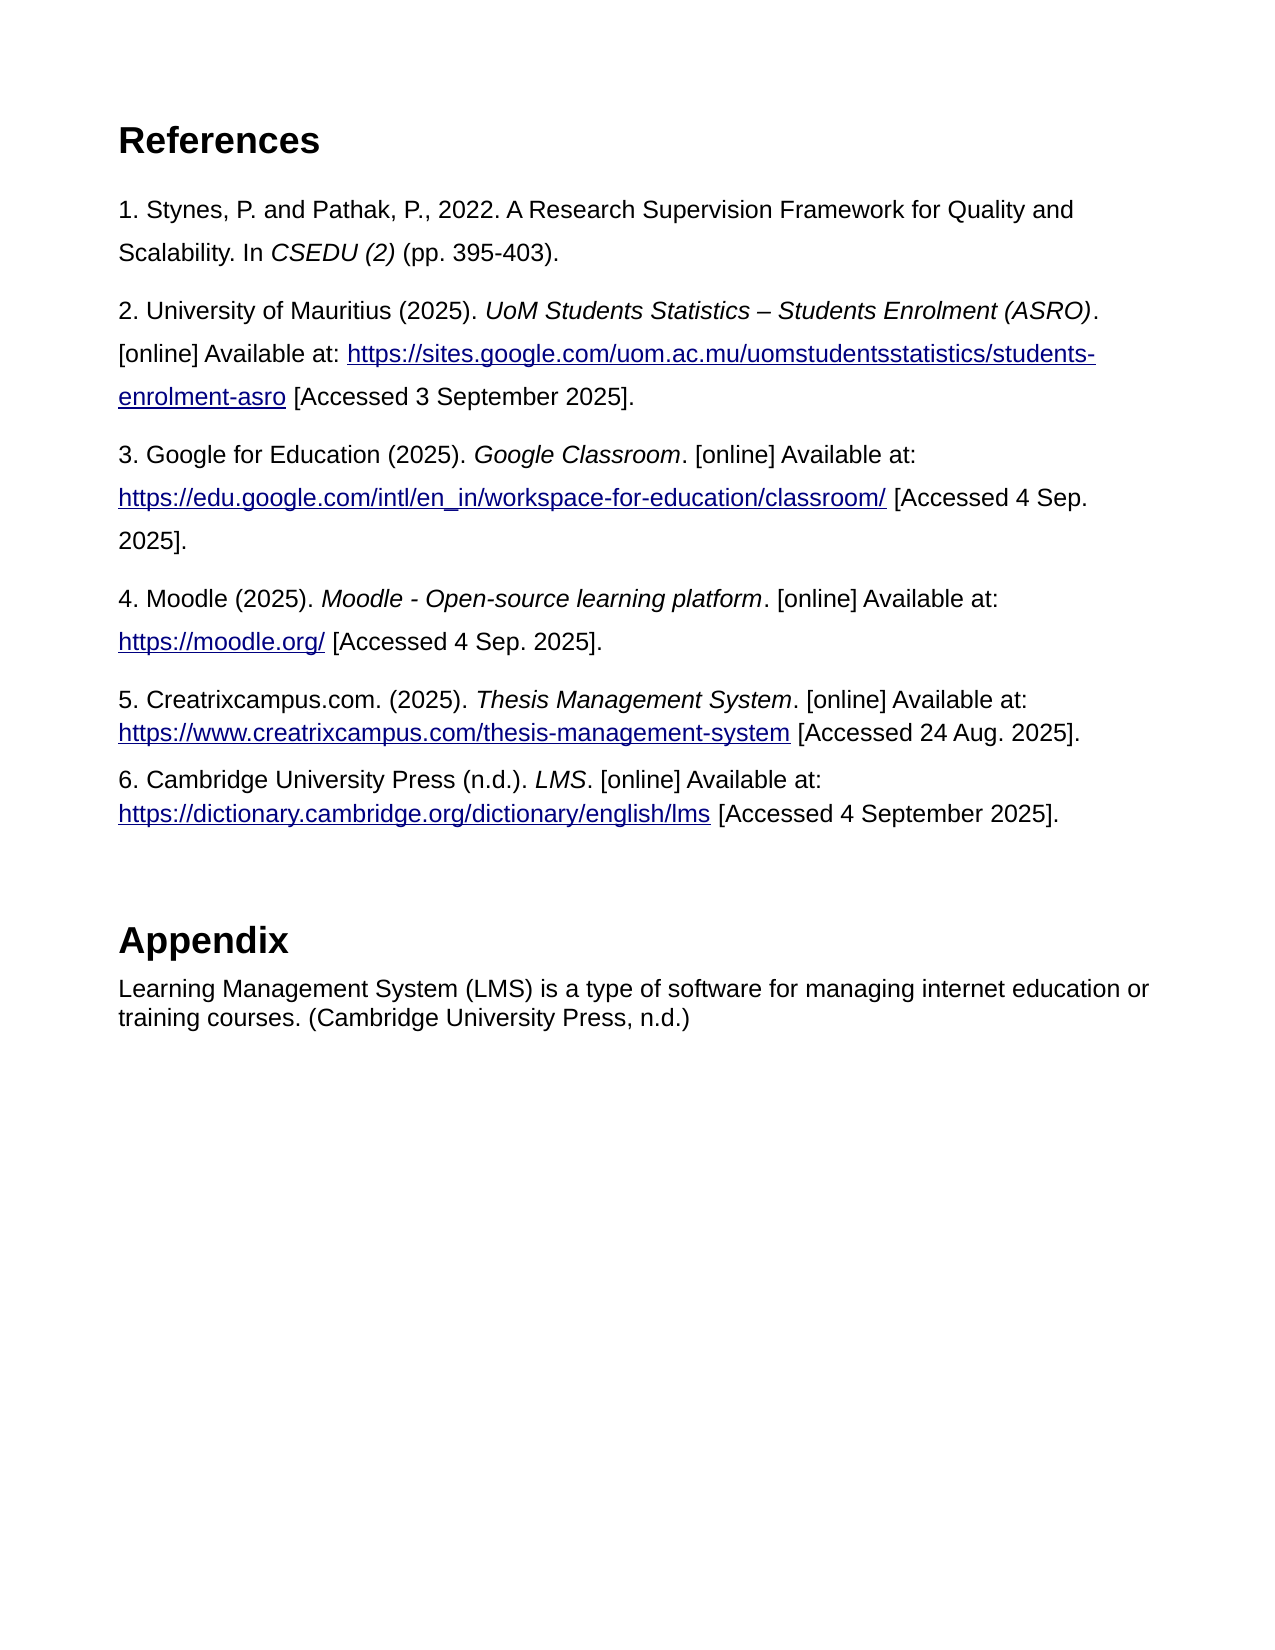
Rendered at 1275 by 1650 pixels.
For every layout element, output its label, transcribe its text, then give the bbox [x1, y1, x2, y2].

text 4. Moodle (2025). Moodle - Open-source learning platform. [online] Available at: https://moodle.org/ [Accessed 4 Sep. 2025]. [118, 584, 1157, 656]
subtitle References [118, 118, 1157, 161]
text 5. Creatrixcampus.com. (2025). Thesis Management System. [online] Available at: https://www.creatrixcampus.com/thesis-management-system [Accessed 24 Aug. 2025]. [118, 685, 1157, 747]
text 1. Stynes, P. and Pathak, P., 2022. A Research Supervision Framework for Quality and Scalability. In CSEDU (2) (pp. 395-403). [118, 195, 1157, 267]
text 2. University of Mauritius (2025). UoM Students Statistics – Students Enrolment (ASRO). [online] Available at: https://sites.google.com/uom.ac.mu/uomstudentsstatistics/students-enrolment-asro [Accessed 3 September 2025]. [118, 296, 1157, 411]
text 3. Google for Education (2025). Google Classroom. [online] Available at: https://edu.google.com/intl/en_in/workspace-for-education/classroom/ [Accessed 4 Sep. 2025]. [118, 440, 1157, 555]
text 6. Cambridge University Press (n.d.). LMS. [online] Available at: https://dictionary.cambridge.org/dictionary/english/lms [Accessed 4 September 2025]. [118, 766, 1157, 827]
text Learning Management System (LMS) is a type of software for managing internet education or training courses. (Cambridge University Press, n.d.) [118, 974, 1157, 1032]
subtitle Appendix [118, 919, 1157, 962]
text ‌ [118, 846, 1157, 875]
